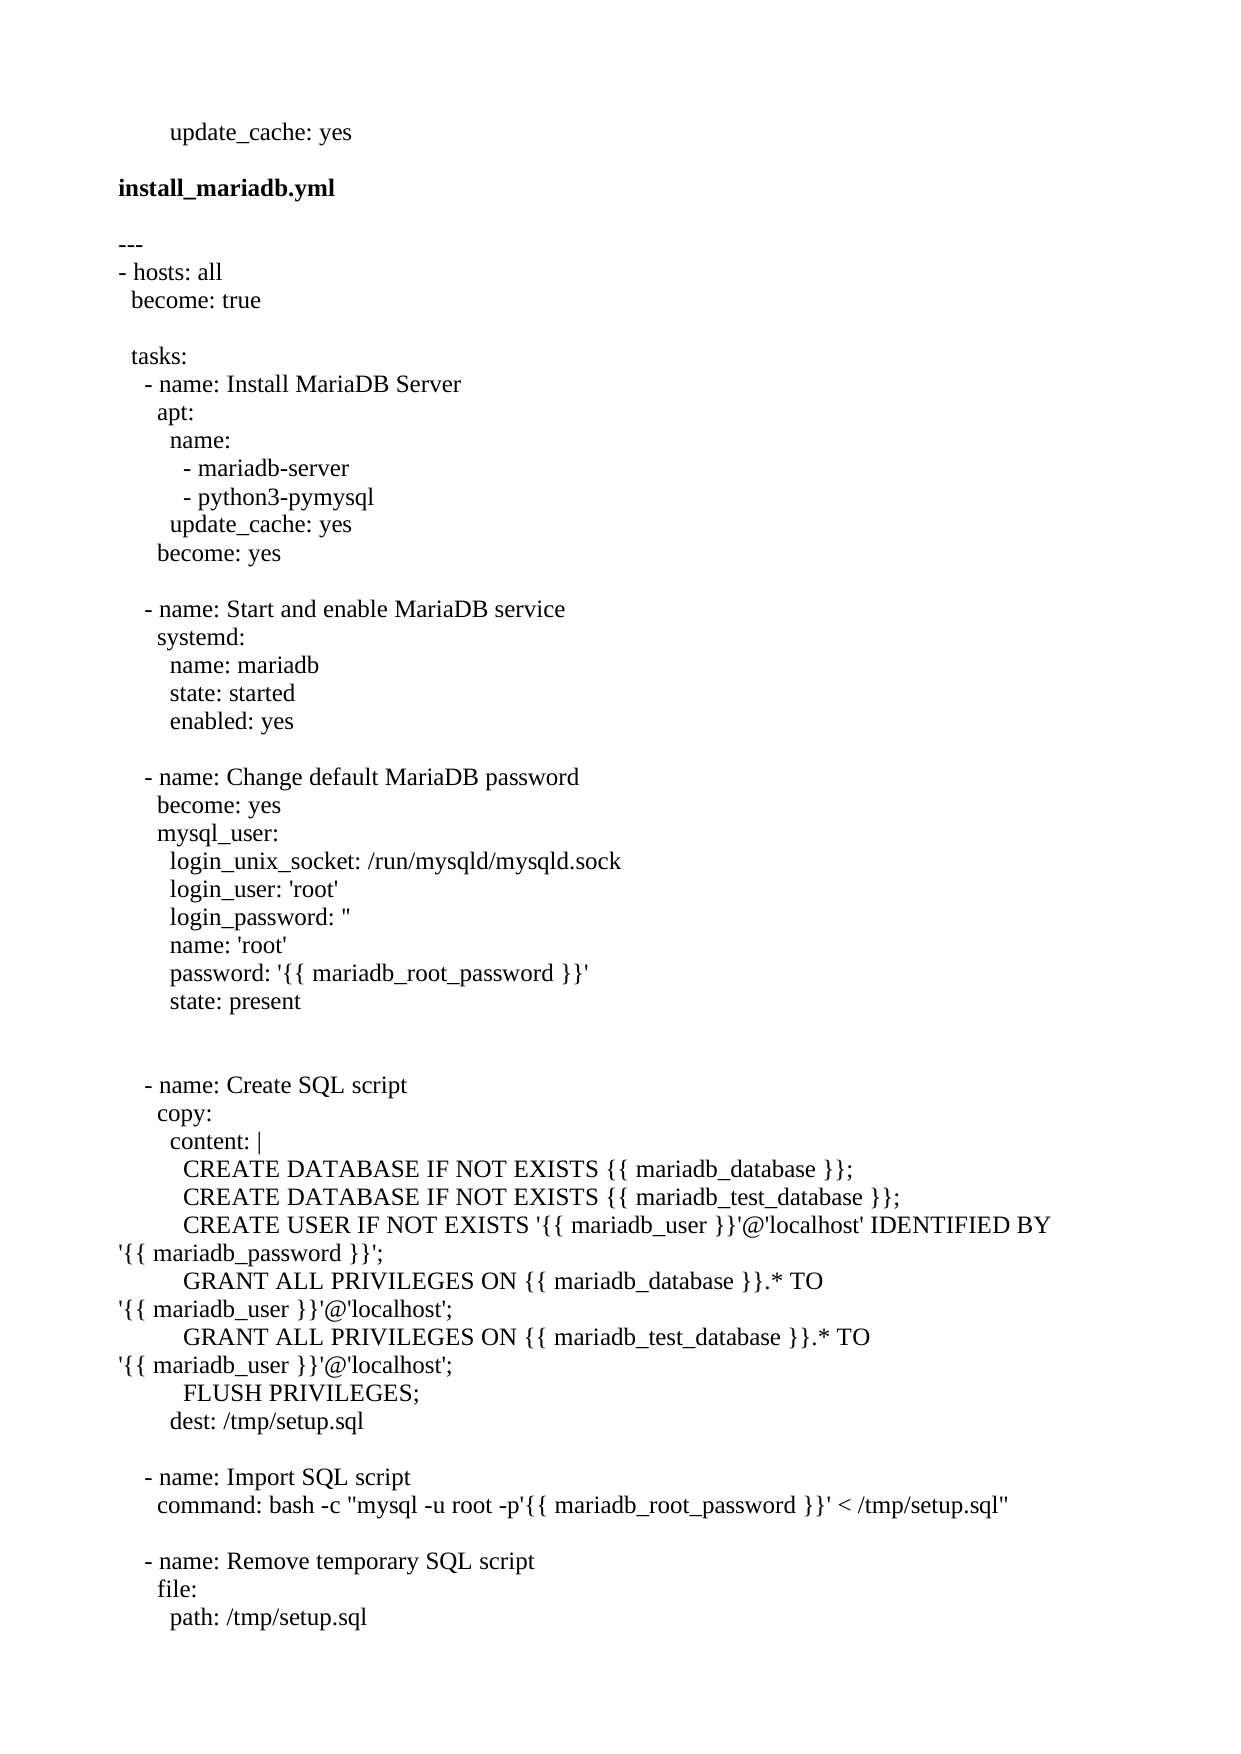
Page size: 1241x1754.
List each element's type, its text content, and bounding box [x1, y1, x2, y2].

text copy: [118, 1099, 1122, 1127]
text - name: Change default MariaDB password [118, 763, 1122, 791]
text state: present [118, 987, 1122, 1015]
text name: [118, 426, 1122, 454]
text - name: Install MariaDB Server [118, 370, 1122, 398]
text - python3-pymysql [118, 482, 1122, 510]
text become: true [118, 286, 1122, 314]
text login_user: 'root' [118, 875, 1122, 903]
text - name: Create SQL script [118, 1071, 1122, 1099]
text enabled: yes [118, 707, 1122, 734]
text become: yes [118, 538, 1122, 566]
text CREATE USER IF NOT EXISTS '{{ mariadb_user }}'@'localhost' IDENTIFIED BY '{{ mariadb_password }}'; [118, 1211, 1122, 1267]
text login_password: '' [118, 903, 1122, 931]
text - name: Start and enable MariaDB service [118, 594, 1122, 622]
text state: started [118, 678, 1122, 707]
text - hosts: all [118, 258, 1122, 286]
text mysql_user: [118, 819, 1122, 847]
text login_unix_socket: /run/mysqld/mysqld.sock [118, 847, 1122, 875]
text --- [118, 230, 1122, 258]
text systemd: [118, 622, 1122, 651]
text name: 'root' [118, 931, 1122, 959]
text update_cache: yes [118, 510, 1122, 538]
text FLUSH PRIVILEGES; [118, 1379, 1122, 1407]
text install_mariadb.yml [118, 174, 1122, 202]
text dest: /tmp/setup.sql [118, 1407, 1122, 1435]
text tasks: [118, 342, 1122, 370]
text GRANT ALL PRIVILEGES ON {{ mariadb_database }}.* TO '{{ mariadb_user }}'@'localhost'; [118, 1267, 1122, 1323]
text content: | [118, 1127, 1122, 1155]
text become: yes [118, 791, 1122, 819]
text GRANT ALL PRIVILEGES ON {{ mariadb_test_database }}.* TO '{{ mariadb_user }}'@'localhost'; [118, 1323, 1122, 1379]
text name: mariadb [118, 651, 1122, 678]
text path: /tmp/setup.sql [118, 1603, 1122, 1631]
text file: [118, 1575, 1122, 1603]
text update_cache: yes [118, 118, 1122, 146]
text password: '{{ mariadb_root_password }}' [118, 959, 1122, 987]
text - name: Remove temporary SQL script [118, 1547, 1122, 1575]
text - name: Import SQL script [118, 1463, 1122, 1491]
text apt: [118, 398, 1122, 426]
text CREATE DATABASE IF NOT EXISTS {{ mariadb_test_database }}; [118, 1183, 1122, 1211]
text command: bash -c "mysql -u root -p'{{ mariadb_root_password }}' < /tmp/setup.sql" [118, 1491, 1122, 1519]
text CREATE DATABASE IF NOT EXISTS {{ mariadb_database }}; [118, 1155, 1122, 1183]
text - mariadb-server [118, 454, 1122, 482]
